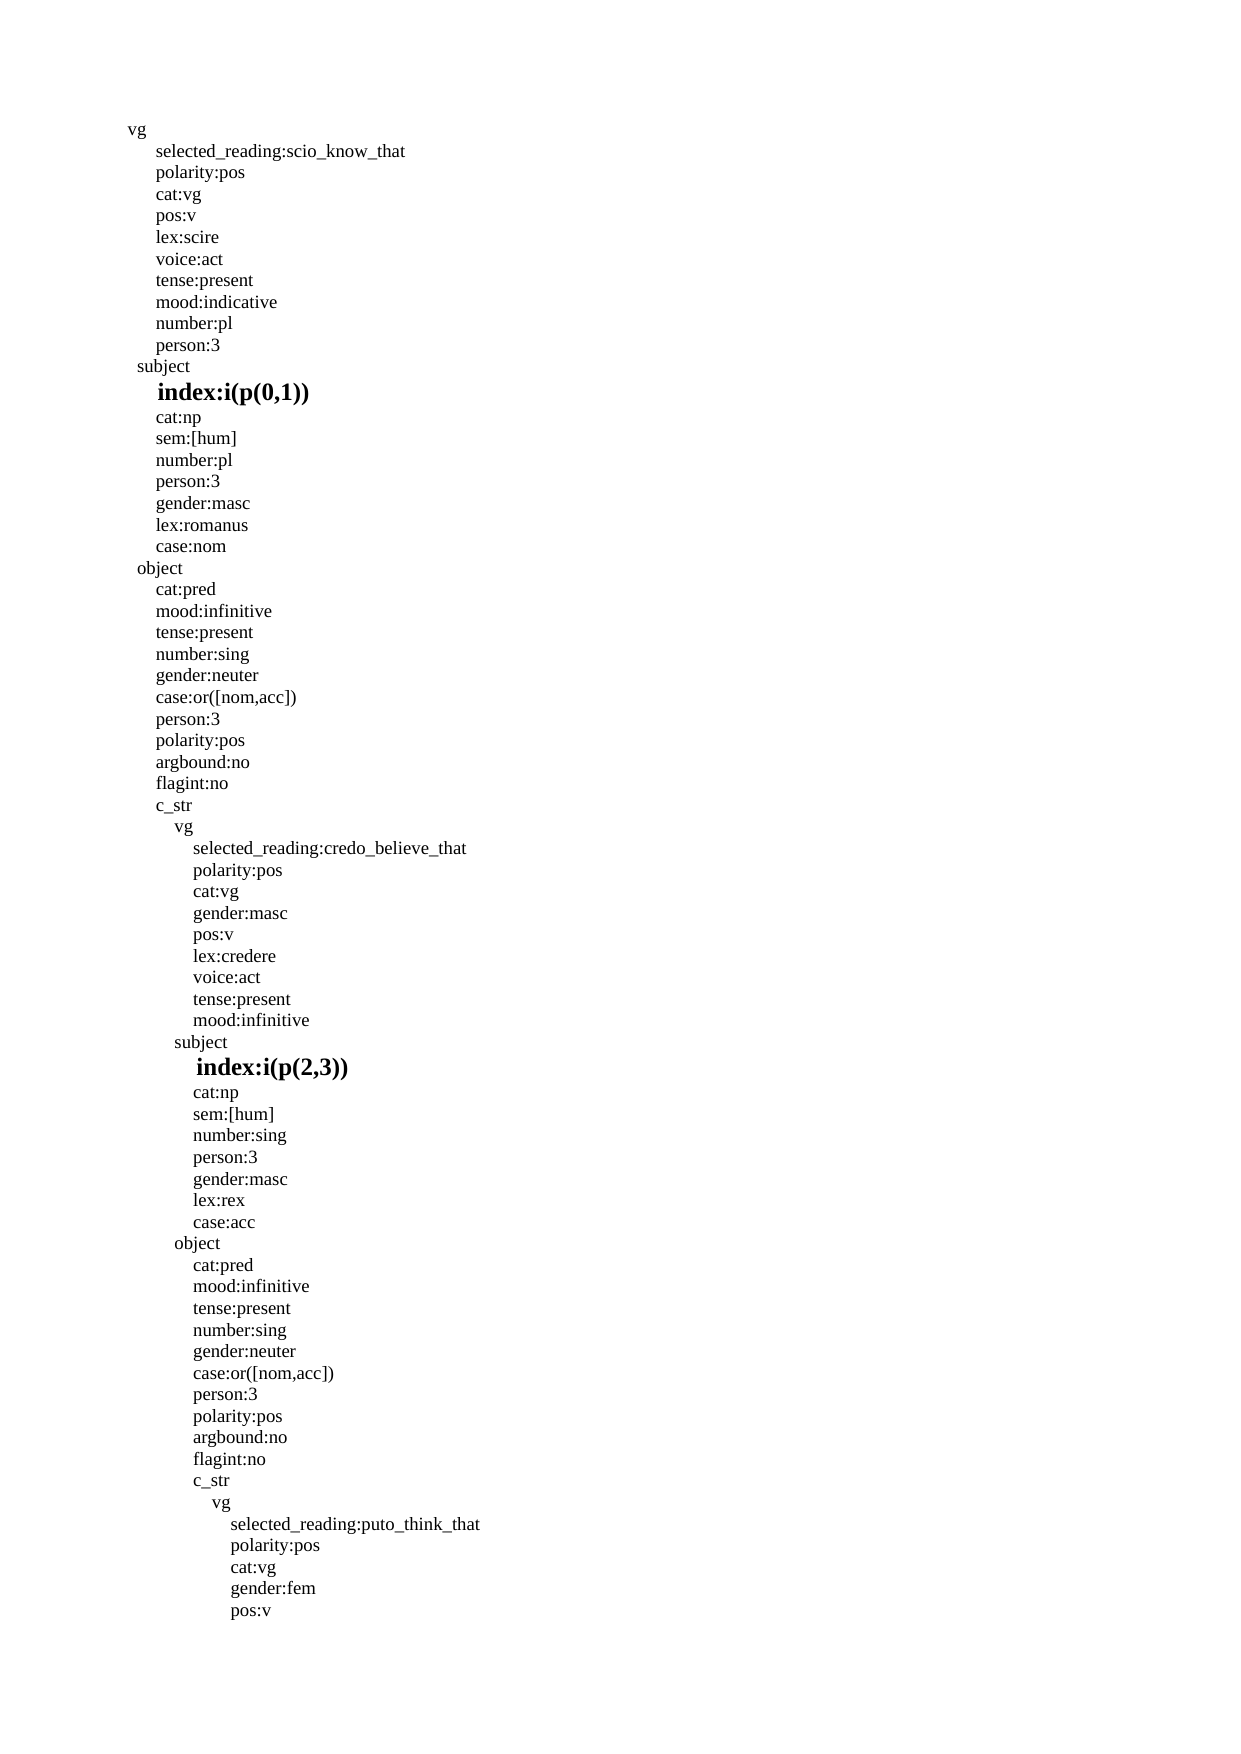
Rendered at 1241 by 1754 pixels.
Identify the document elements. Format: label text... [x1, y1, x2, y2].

text number:sing [118, 1318, 1122, 1340]
text object [118, 1232, 1122, 1254]
text mood:infinitive [118, 1275, 1122, 1297]
text person:3 [118, 1146, 1122, 1167]
text c_str [118, 794, 1122, 815]
text pos:v [118, 204, 1122, 226]
text mood:infinitive [118, 1009, 1122, 1031]
text polarity:pos [118, 161, 1122, 183]
text cat:vg [118, 880, 1122, 902]
text cat:vg [118, 1556, 1122, 1577]
text argbound:no [118, 751, 1122, 772]
text object [118, 557, 1122, 578]
text subject [118, 355, 1122, 377]
text voice:act [118, 247, 1122, 269]
text gender:neuter [118, 664, 1122, 686]
text cat:np [118, 406, 1122, 427]
text tense:present [118, 988, 1122, 1009]
text number:pl [118, 449, 1122, 470]
text gender:masc [118, 492, 1122, 513]
text tense:present [118, 1297, 1122, 1318]
text pos:v [118, 923, 1122, 945]
text lex:credere [118, 945, 1122, 966]
text vg [118, 118, 1122, 140]
text polarity:pos [118, 729, 1122, 751]
text voice:act [118, 966, 1122, 988]
text case:or([nom,acc]) [118, 686, 1122, 707]
text tense:present [118, 621, 1122, 643]
text cat:pred [118, 1254, 1122, 1275]
text vg [118, 815, 1122, 837]
text number:pl [118, 312, 1122, 334]
text polarity:pos [118, 1534, 1122, 1556]
text polarity:pos [118, 1405, 1122, 1426]
text person:3 [118, 707, 1122, 729]
text flagint:no [118, 772, 1122, 794]
text sem:[hum] [118, 427, 1122, 449]
text mood:infinitive [118, 600, 1122, 621]
text cat:vg [118, 183, 1122, 204]
text lex:romanus [118, 513, 1122, 535]
text person:3 [118, 334, 1122, 355]
text flagint:no [118, 1448, 1122, 1469]
text case:or([nom,acc]) [118, 1362, 1122, 1383]
text number:sing [118, 643, 1122, 664]
text index:i(p(0,1)) [118, 377, 1122, 406]
text gender:masc [118, 902, 1122, 923]
text case:acc [118, 1211, 1122, 1232]
text index:i(p(2,3)) [118, 1052, 1122, 1081]
text pos:v [118, 1599, 1122, 1620]
text selected_reading:scio_know_that [118, 140, 1122, 161]
text lex:rex [118, 1189, 1122, 1211]
text gender:masc [118, 1167, 1122, 1189]
text polarity:pos [118, 858, 1122, 880]
text vg [118, 1491, 1122, 1512]
text gender:neuter [118, 1340, 1122, 1362]
text lex:scire [118, 226, 1122, 247]
text argbound:no [118, 1426, 1122, 1448]
text selected_reading:puto_think_that [118, 1512, 1122, 1534]
text person:3 [118, 1383, 1122, 1405]
text cat:np [118, 1081, 1122, 1103]
text cat:pred [118, 578, 1122, 600]
text sem:[hum] [118, 1103, 1122, 1124]
text mood:indicative [118, 291, 1122, 312]
text selected_reading:credo_believe_that [118, 837, 1122, 858]
text case:nom [118, 535, 1122, 557]
text tense:present [118, 269, 1122, 291]
text person:3 [118, 470, 1122, 492]
text number:sing [118, 1124, 1122, 1146]
text c_str [118, 1469, 1122, 1491]
text subject [118, 1031, 1122, 1052]
text gender:fem [118, 1577, 1122, 1599]
